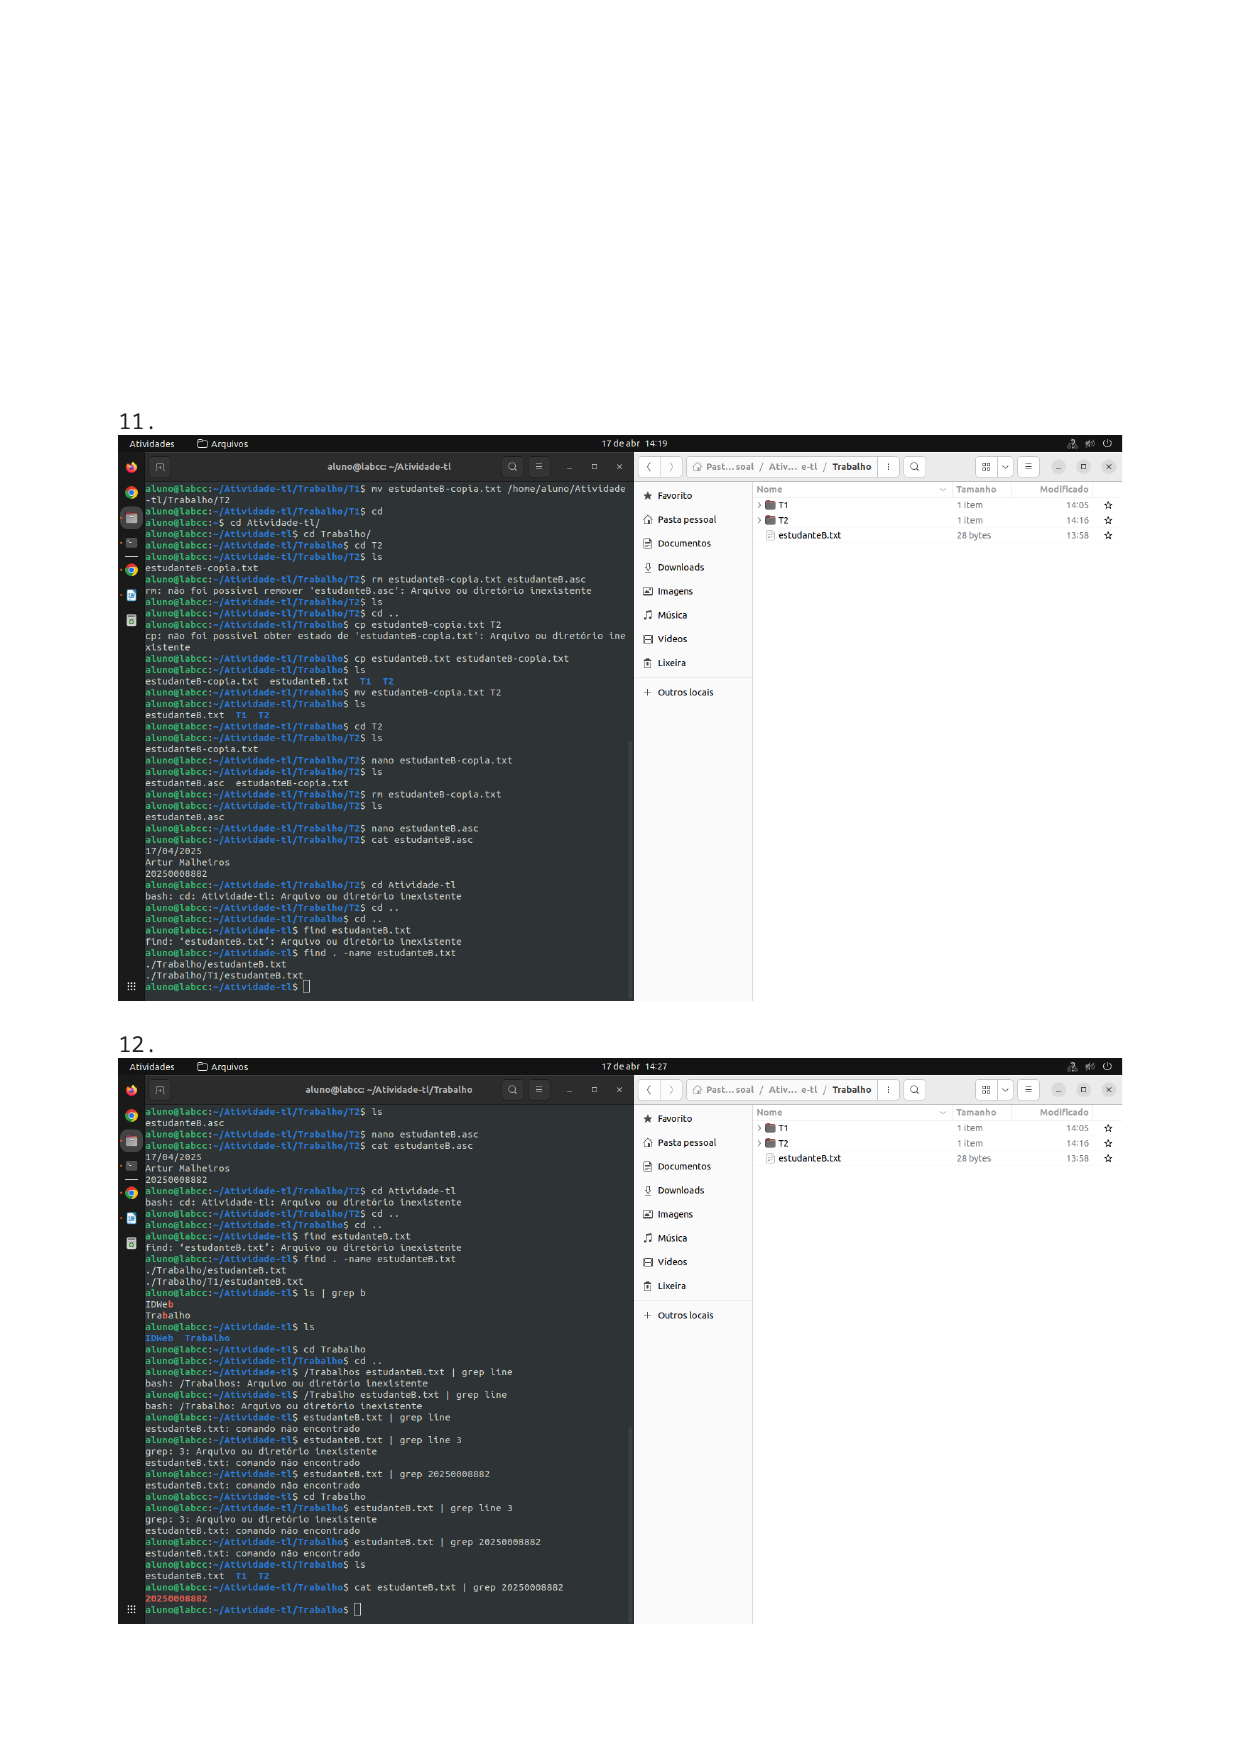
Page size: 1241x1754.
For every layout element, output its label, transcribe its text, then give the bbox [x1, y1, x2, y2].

text 12. [118, 1029, 1122, 1058]
text 11. [118, 406, 1122, 435]
picture [118, 435, 1123, 1001]
picture [118, 1058, 1123, 1624]
